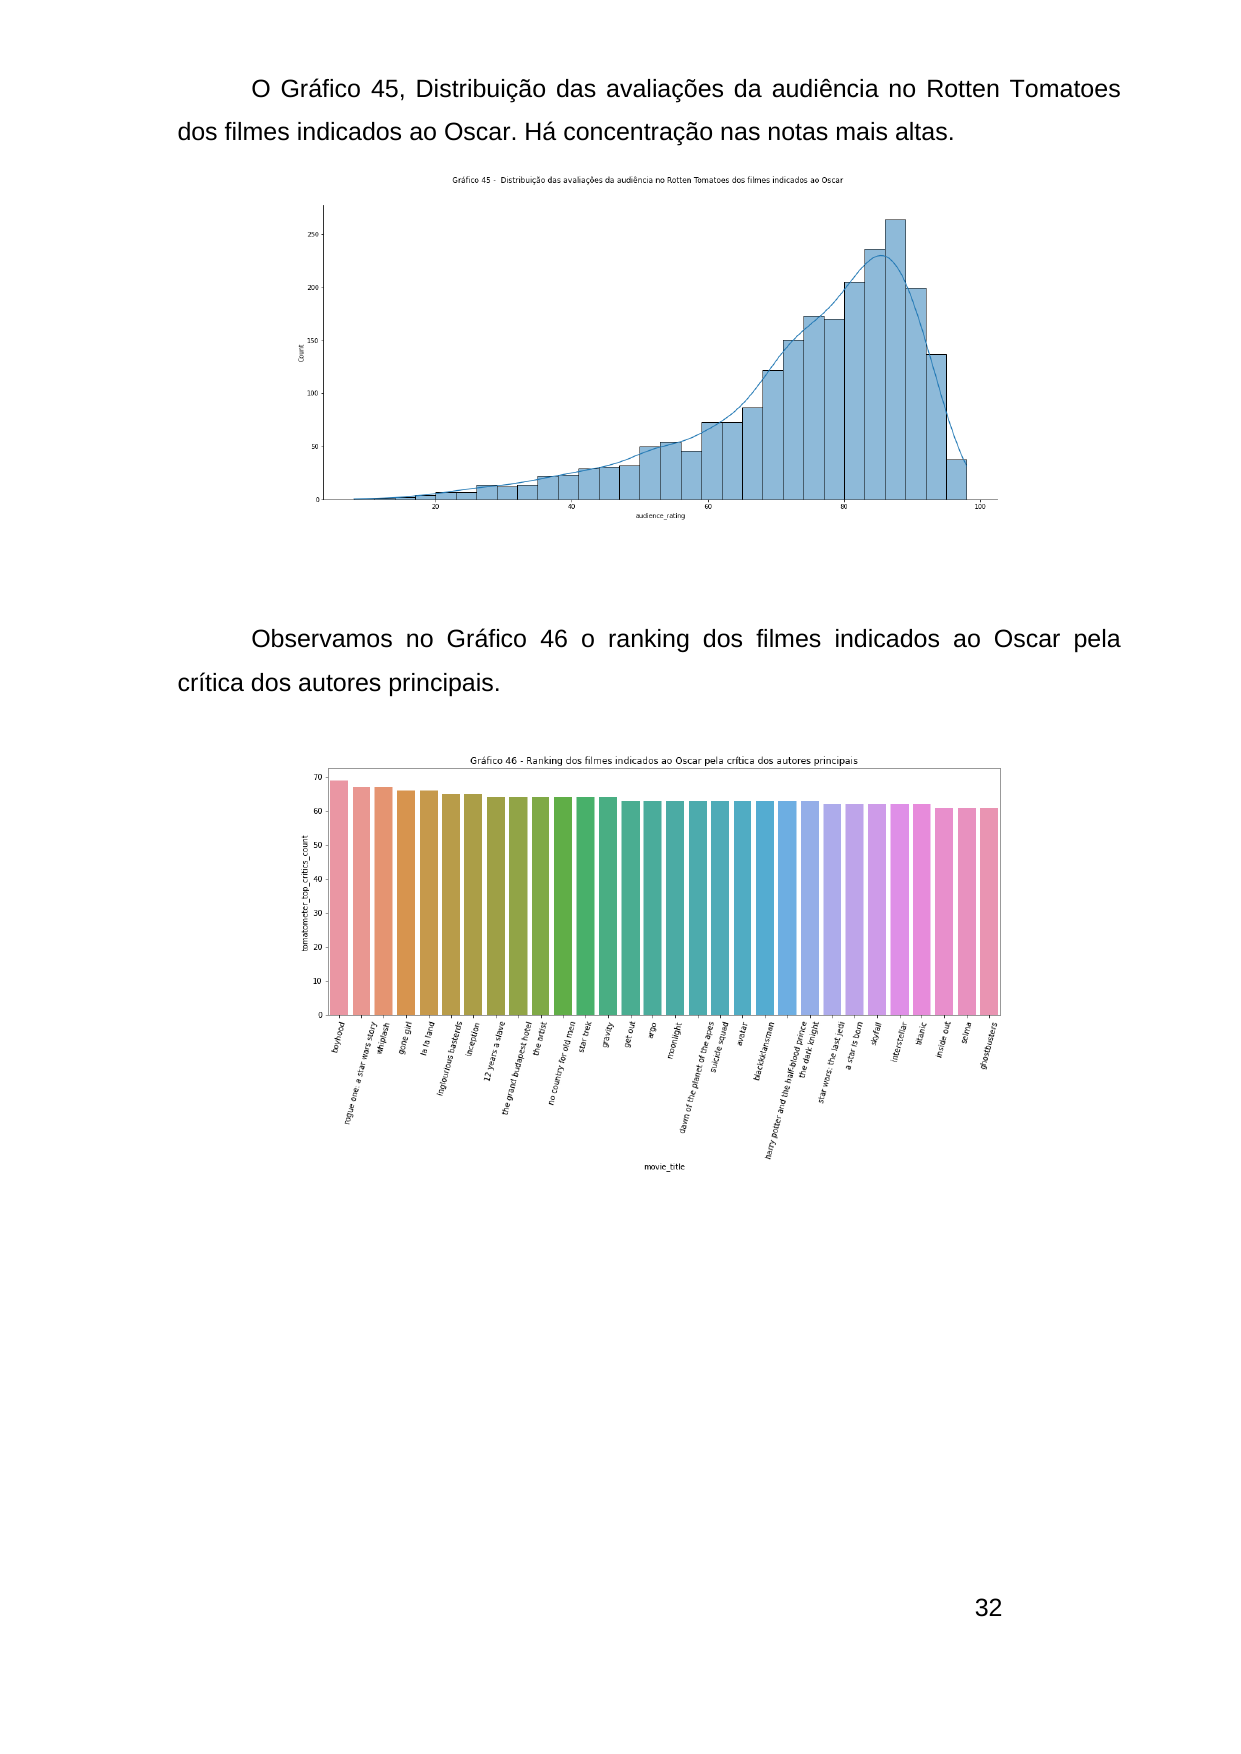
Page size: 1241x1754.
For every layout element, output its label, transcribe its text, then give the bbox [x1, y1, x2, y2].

text O Gráfico 45, Distribuição das avaliações da audiência no Rotten Tomatoes dos filmes indicados ao Oscar. Há concentração nas notas mais altas. [177, 74, 1122, 146]
text Observamos no Gráfico 46 o ranking dos filmes indicados ao Oscar pela crítica dos autores principais. [177, 624, 1122, 696]
picture [295, 172, 1004, 524]
picture [295, 753, 1004, 1173]
